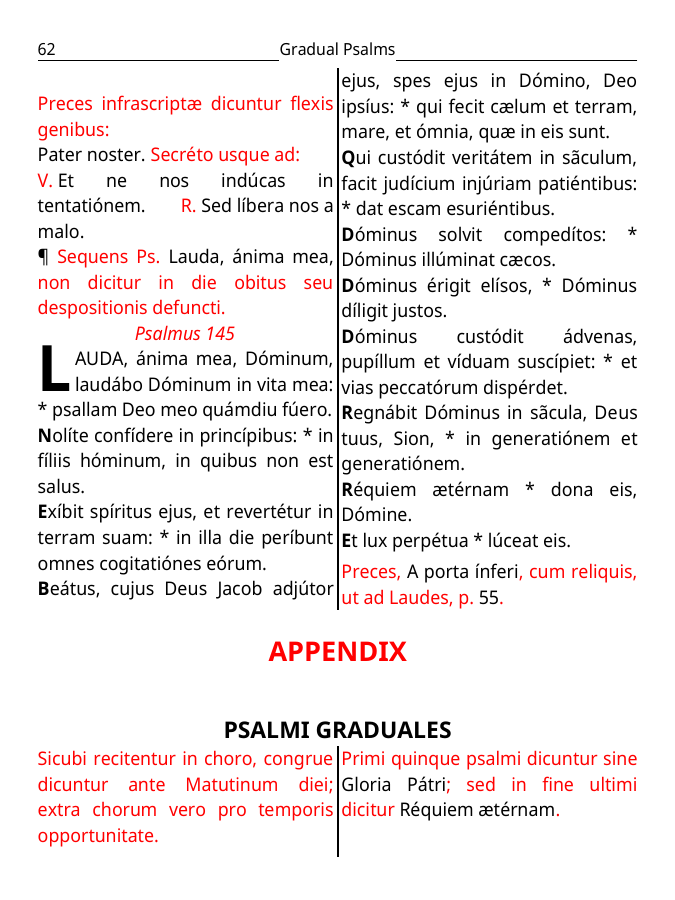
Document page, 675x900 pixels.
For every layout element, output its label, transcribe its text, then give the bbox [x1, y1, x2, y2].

text Beátus, cujus De­us Jacob adjútor [37, 575, 334, 601]
text Sicubi recitentur in choro, congrue dicuntur ante Matutinum diei; extra chorum vero pro temporis opportunitate. [37, 746, 334, 848]
text Dóminus érigit elísos, * Dóminus díligit justos. [341, 272, 637, 323]
text Psalmi Graduales [37, 714, 637, 746]
text Primi quinque psalmi dicuntur sine Gloria Pátri; sed in fine ultimi dicitur Réquiem ætérnam. [341, 746, 637, 822]
text Exíbit spíritus ejus, et revertétur in terram suam: * in illa die períbunt omnes cogitatiónes eórum. [37, 499, 334, 575]
text Réquiem ætérnam * dona eis, Dómine. [341, 476, 637, 527]
text ejus, spes ejus in Dómino, Deo ipsíus: * qui fecit cælum et terram, mare, et ómnia, quæ in eis sunt. [341, 68, 637, 144]
text Preces infrascriptæ dicuntur flexis genibus: [37, 91, 334, 142]
text ¶ Sequens Ps. Lauda, ánima mea, non dicitur in die obitus seu despositionis defuncti. [37, 244, 334, 320]
text Regnábit Dóminus in sãcula, De­us tuus, Sion, * in generatiónem et generatiónem. [341, 399, 637, 476]
text Dóminus custódit ádvenas, pupíllum et víduam suscípiet: * et vias peccatórum dispérdet. [341, 323, 637, 399]
text Pater noster. Secréto usque ad: [37, 142, 334, 167]
text V. Et ne nos indúcas in tentatiónem. R. Sed líbera nos a malo. [37, 167, 334, 244]
text Preces, A porta ínferi, cum reliquis, ut ad Laudes, p. 40. [341, 558, 637, 609]
text Qui custódit veritátem in sãculum, facit judícium injúriam patiéntibus: * dat escam esuriéntibus. [341, 144, 637, 221]
text Dóminus solvit compedítos: * Dóminus illúminat cæcos. [341, 221, 637, 272]
text Psalmus 145 [37, 320, 334, 346]
text Appendix [37, 632, 637, 669]
text LAUDA, ánima mea, Dóminum, laudábo Dóminum in vita mea: * psallam Deo meo quámdiu fúero. Nolíte confídere in princípibus: * in fíliis hóminum, in quibus non est salus. [37, 346, 334, 499]
text Et lux perpétua * lúceat eis. [341, 527, 637, 553]
